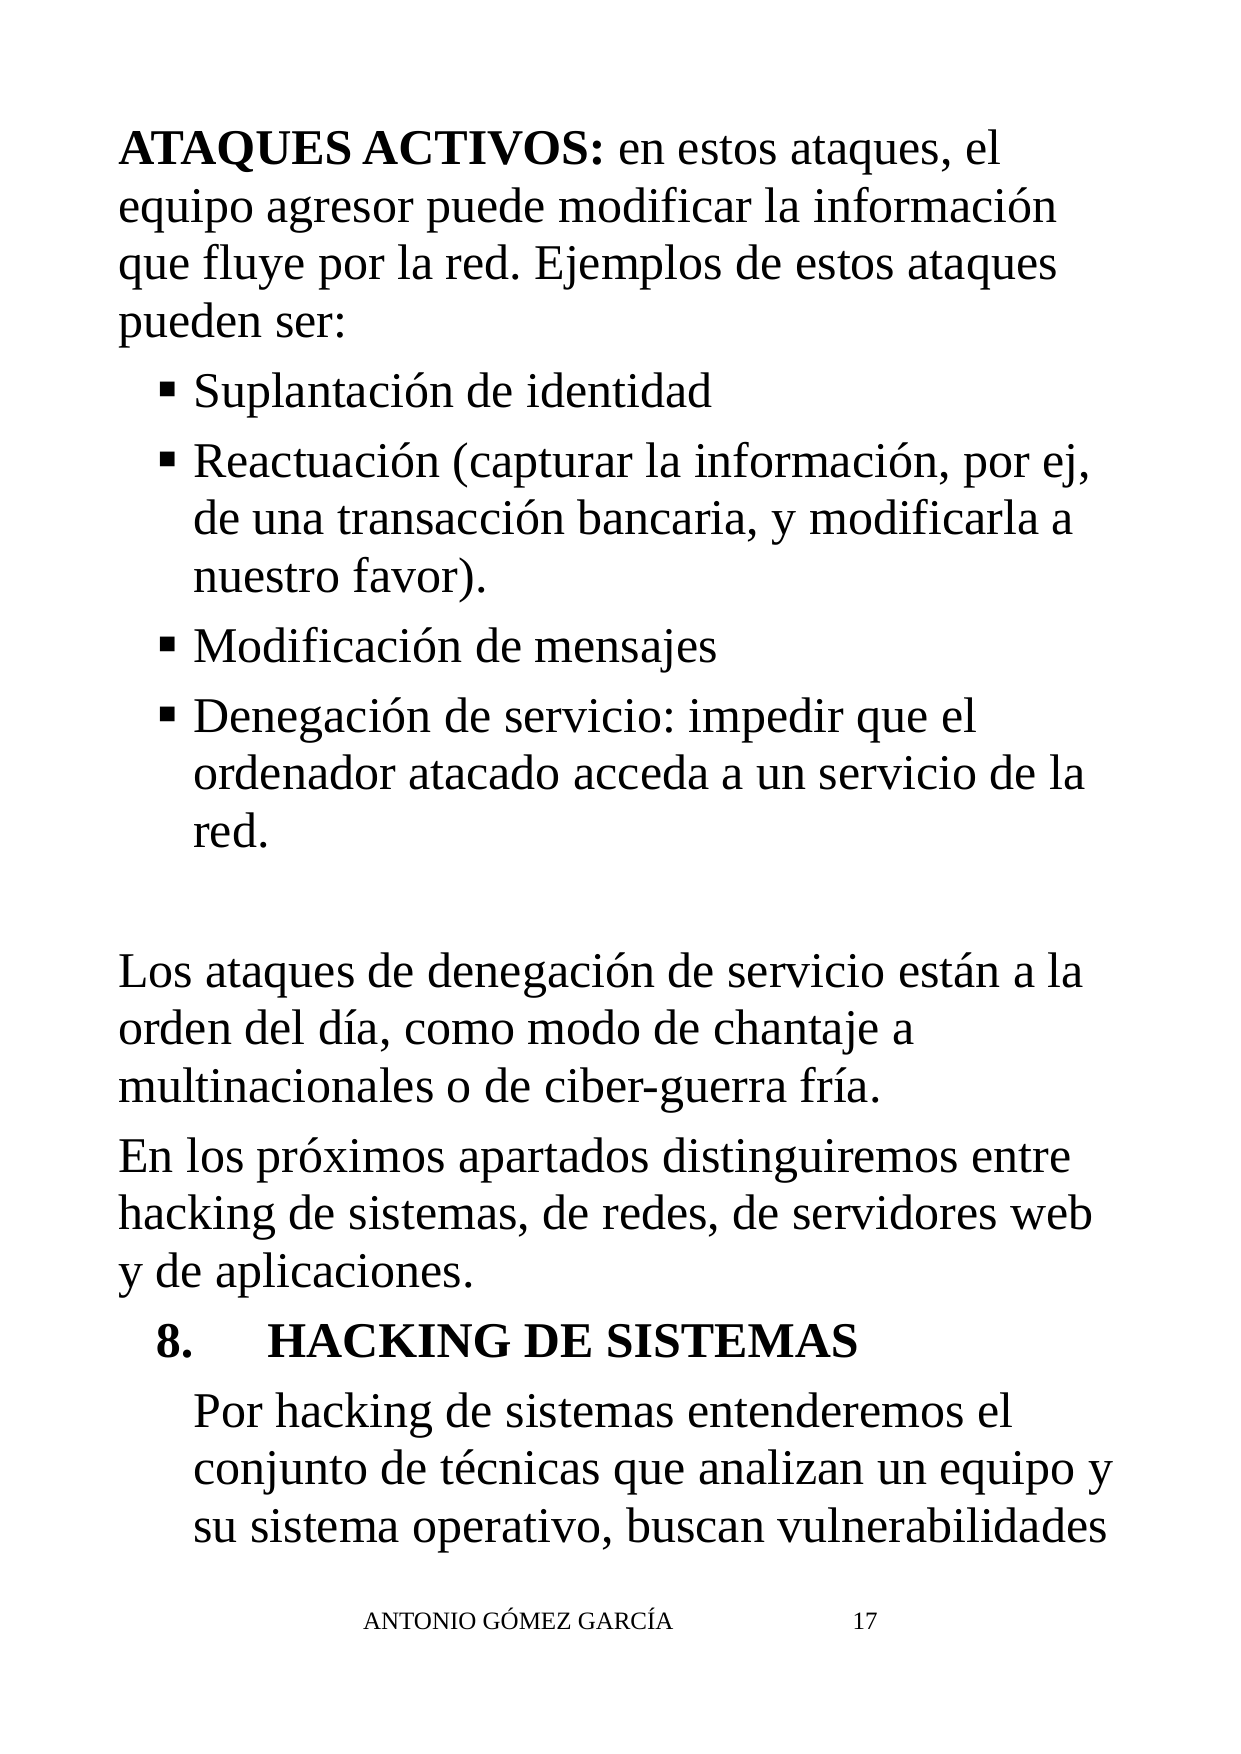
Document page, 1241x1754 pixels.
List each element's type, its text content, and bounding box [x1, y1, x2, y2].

text Los ataques de denegación de servicio están a la orden del día, como modo de chantaje a multinacionales o de ciber-guerra fría. [118, 941, 1122, 1113]
text En los próximos apartados distinguiremos entre hacking de sistemas, de redes, de servidores web y de aplicaciones. [118, 1126, 1122, 1298]
list Reactuación (capturar la información, por ej, de una transacción bancaria, y modificarla a nuestro favor). [156, 431, 1122, 603]
list Denegación de servicio: impedir que el ordenador atacado acceda a un servicio de la red. [156, 686, 1122, 858]
list Suplantación de identidad [156, 361, 1122, 418]
list Por hacking de sistemas entenderemos el conjunto de técnicas que analizan un equipo y su sistema operativo, buscan vulnerabilidades [156, 1381, 1122, 1553]
text ATAQUES ACTIVOS: en estos ataques, el equipo agresor puede modificar la información que fluye por la red. Ejemplos de estos ataques pueden ser: [118, 118, 1122, 348]
list HACKING DE SISTEMAS [156, 1311, 1122, 1368]
list Modificación de mensajes [156, 616, 1122, 673]
